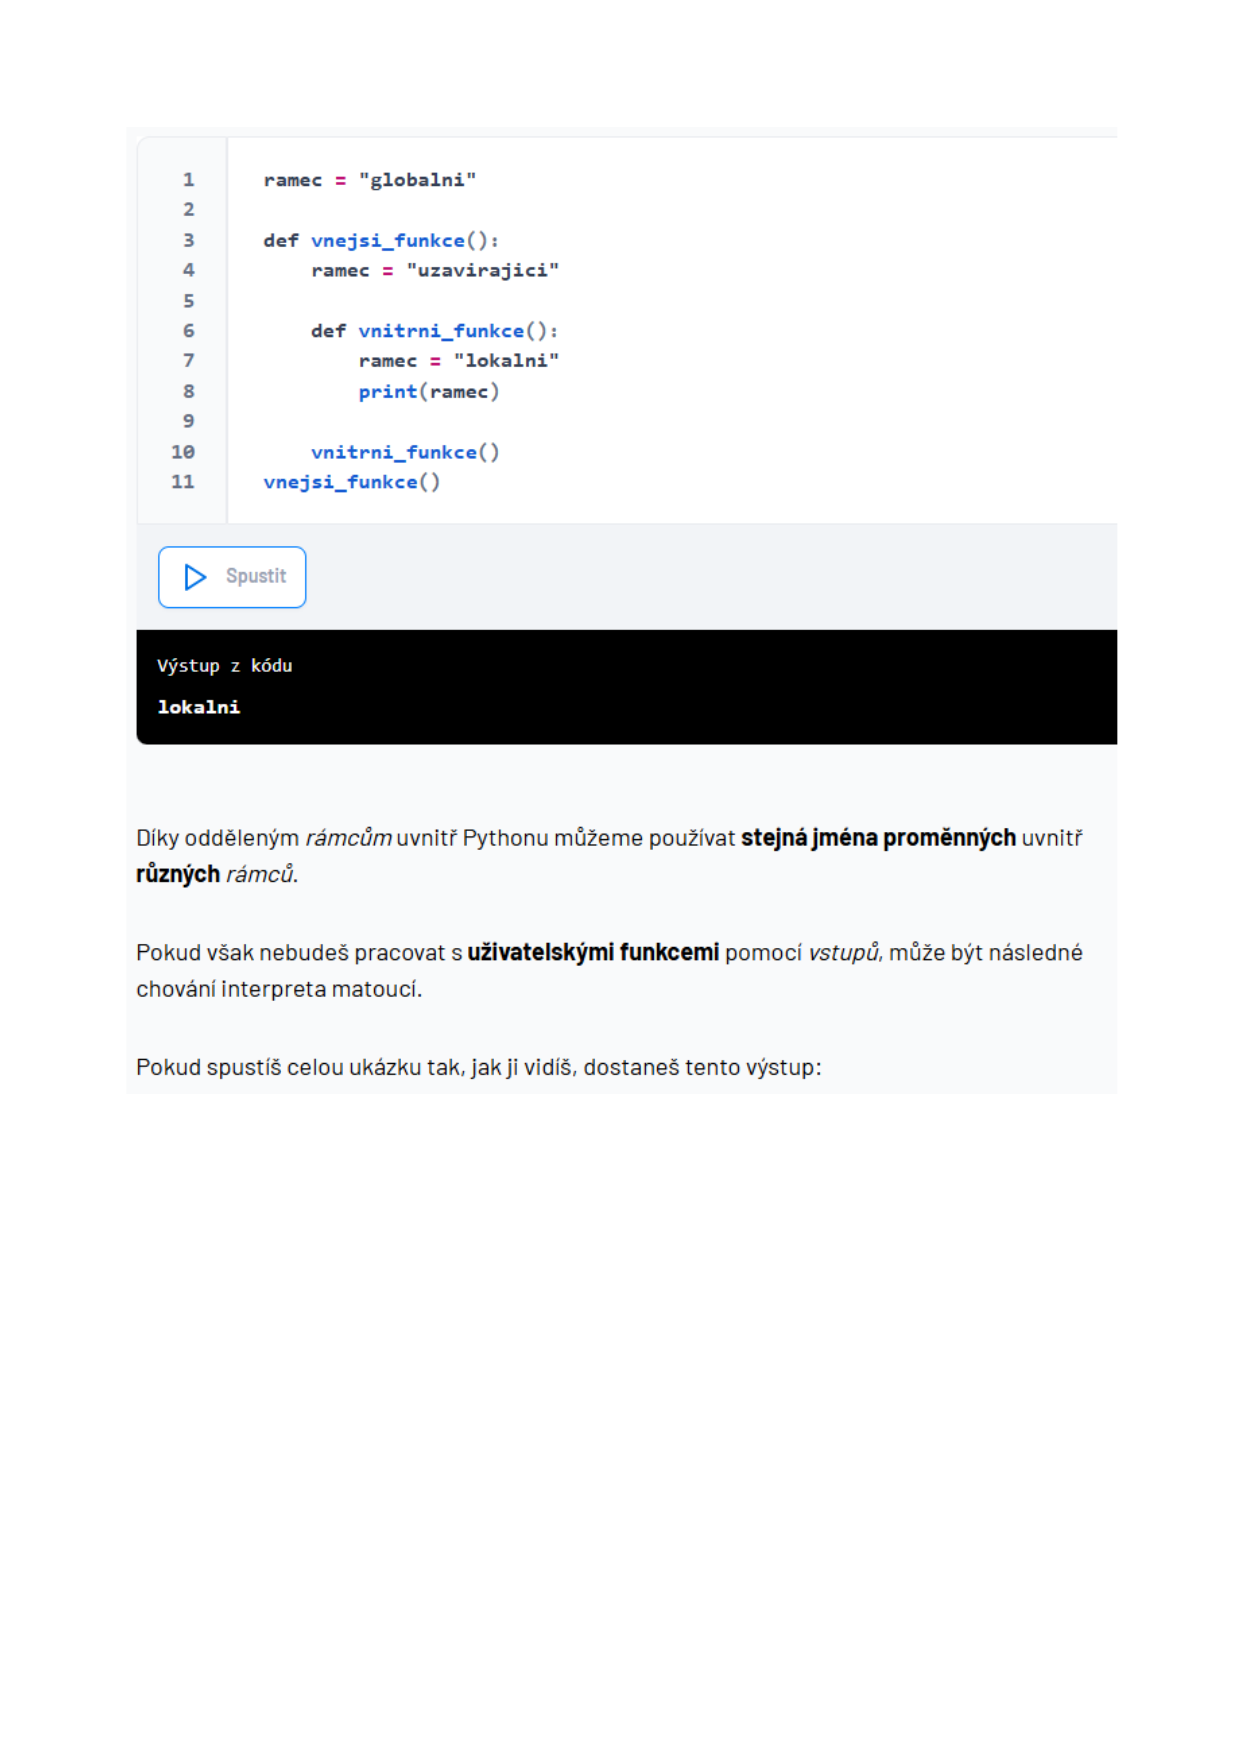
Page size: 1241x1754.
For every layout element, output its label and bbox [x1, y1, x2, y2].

picture [126, 127, 1118, 1094]
